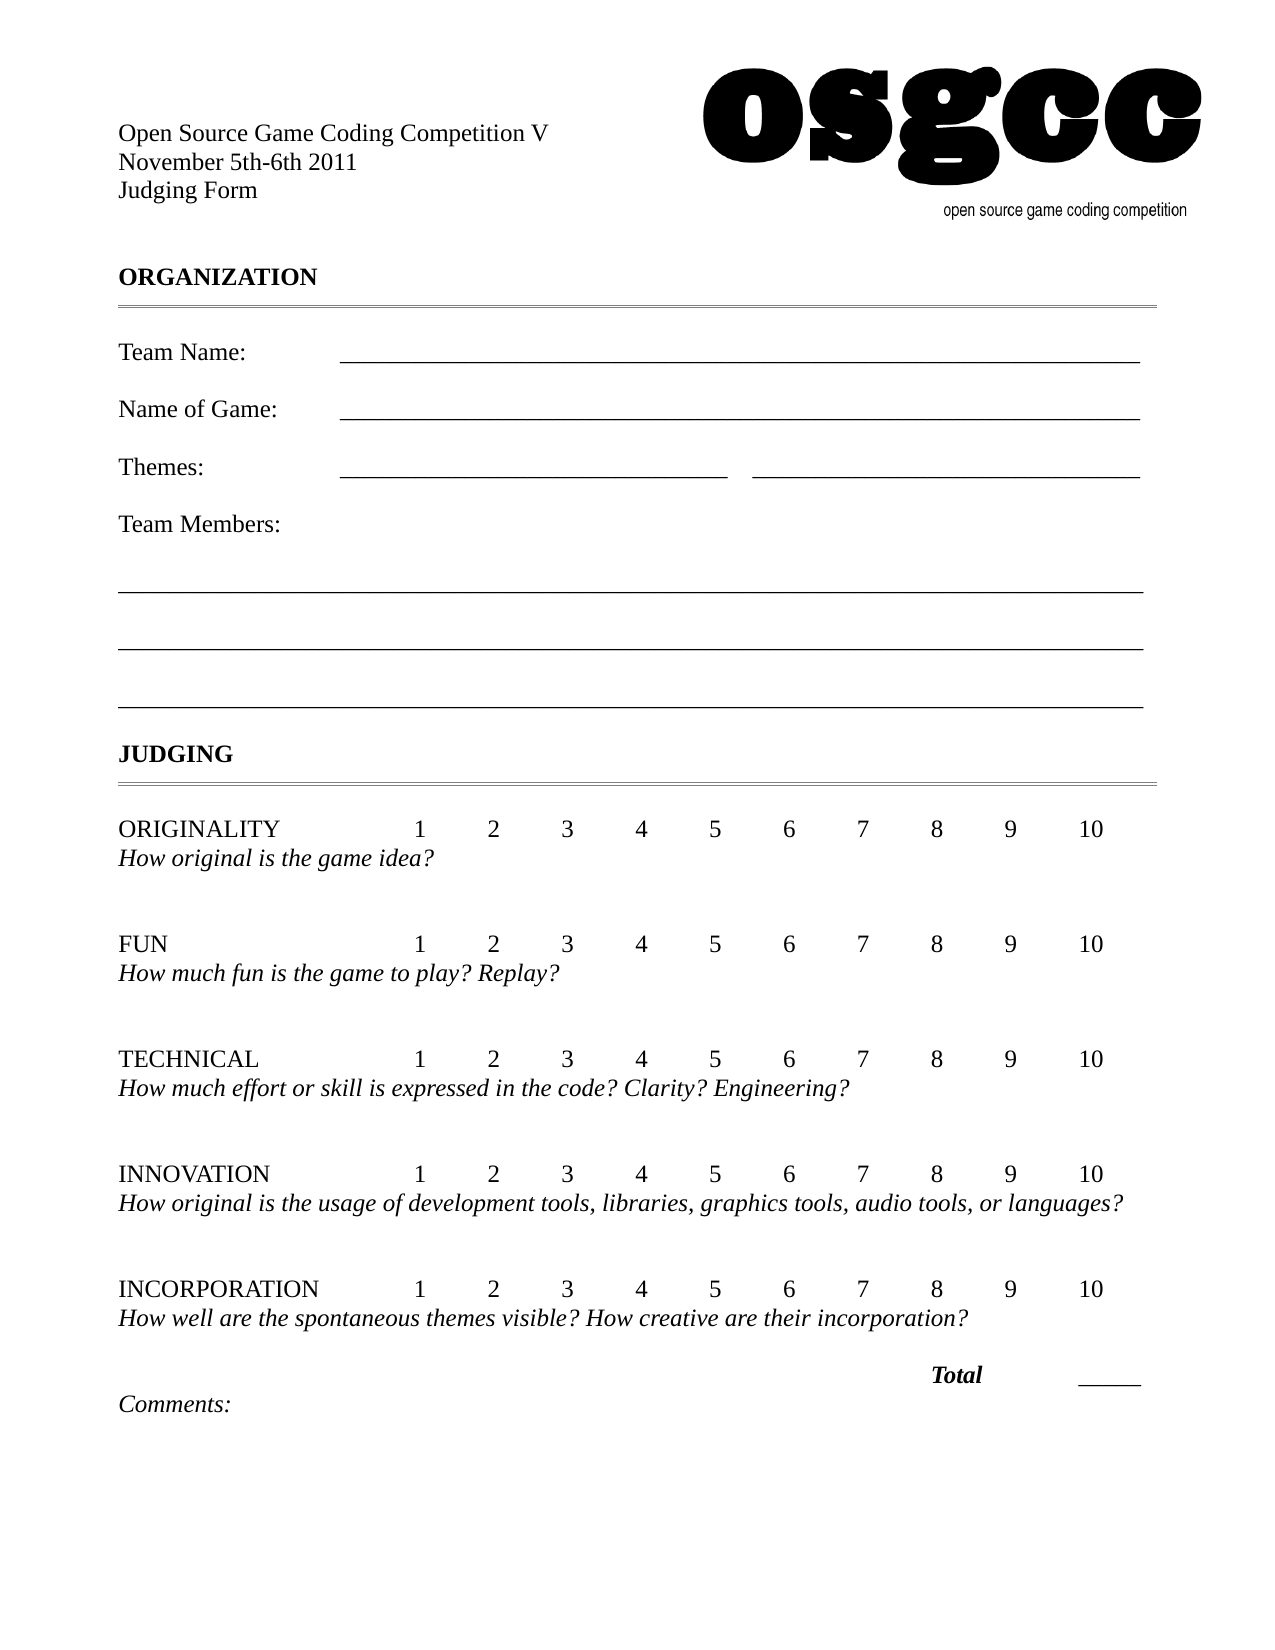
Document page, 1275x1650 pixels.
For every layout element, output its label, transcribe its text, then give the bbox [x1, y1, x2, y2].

text INNOVATION 1 2 3 4 5 6 7 8 9 10 [118, 1159, 1157, 1188]
text November 5th-6th 2011 [118, 147, 692, 176]
text How original is the game idea? [118, 843, 1157, 872]
text __________________________________________________________________________________ [118, 682, 1157, 711]
text How much fun is the game to play? Replay? [118, 958, 1157, 987]
picture [692, 35, 1216, 254]
text Open Source Game Coding Competition V [118, 118, 692, 147]
text Comments: [118, 1389, 1157, 1418]
text __________________________________________________________________________________ [118, 624, 1157, 653]
text How original is the usage of development tools, libraries, graphics tools, audio tools, or languages? [118, 1188, 1157, 1217]
text ORIGINALITY 1 2 3 4 5 6 7 8 9 10 [118, 814, 1157, 843]
text INCORPORATION 1 2 3 4 5 6 7 8 9 10 [118, 1274, 1157, 1303]
text How much effort or skill is expressed in the code? Clarity? Engineering? [118, 1073, 1157, 1102]
text TECHNICAL 1 2 3 4 5 6 7 8 9 10 [118, 1044, 1157, 1073]
text FUN 1 2 3 4 5 6 7 8 9 10 [118, 929, 1157, 958]
text Team Members: [118, 509, 1157, 538]
text Team Name: ________________________________________________________________ [118, 337, 1157, 366]
text __________________________________________________________________________________ [118, 567, 1157, 596]
text How well are the spontaneous themes visible? How creative are their incorporation? [118, 1303, 1157, 1332]
text Total _____ [118, 1360, 1157, 1389]
text Name of Game: ________________________________________________________________ [118, 394, 1157, 423]
text JUDGING [118, 739, 1157, 768]
text ORGANIZATION [118, 262, 1157, 291]
text Judging Form [118, 176, 692, 204]
text Themes: _______________________________ _______________________________ [118, 452, 1157, 481]
